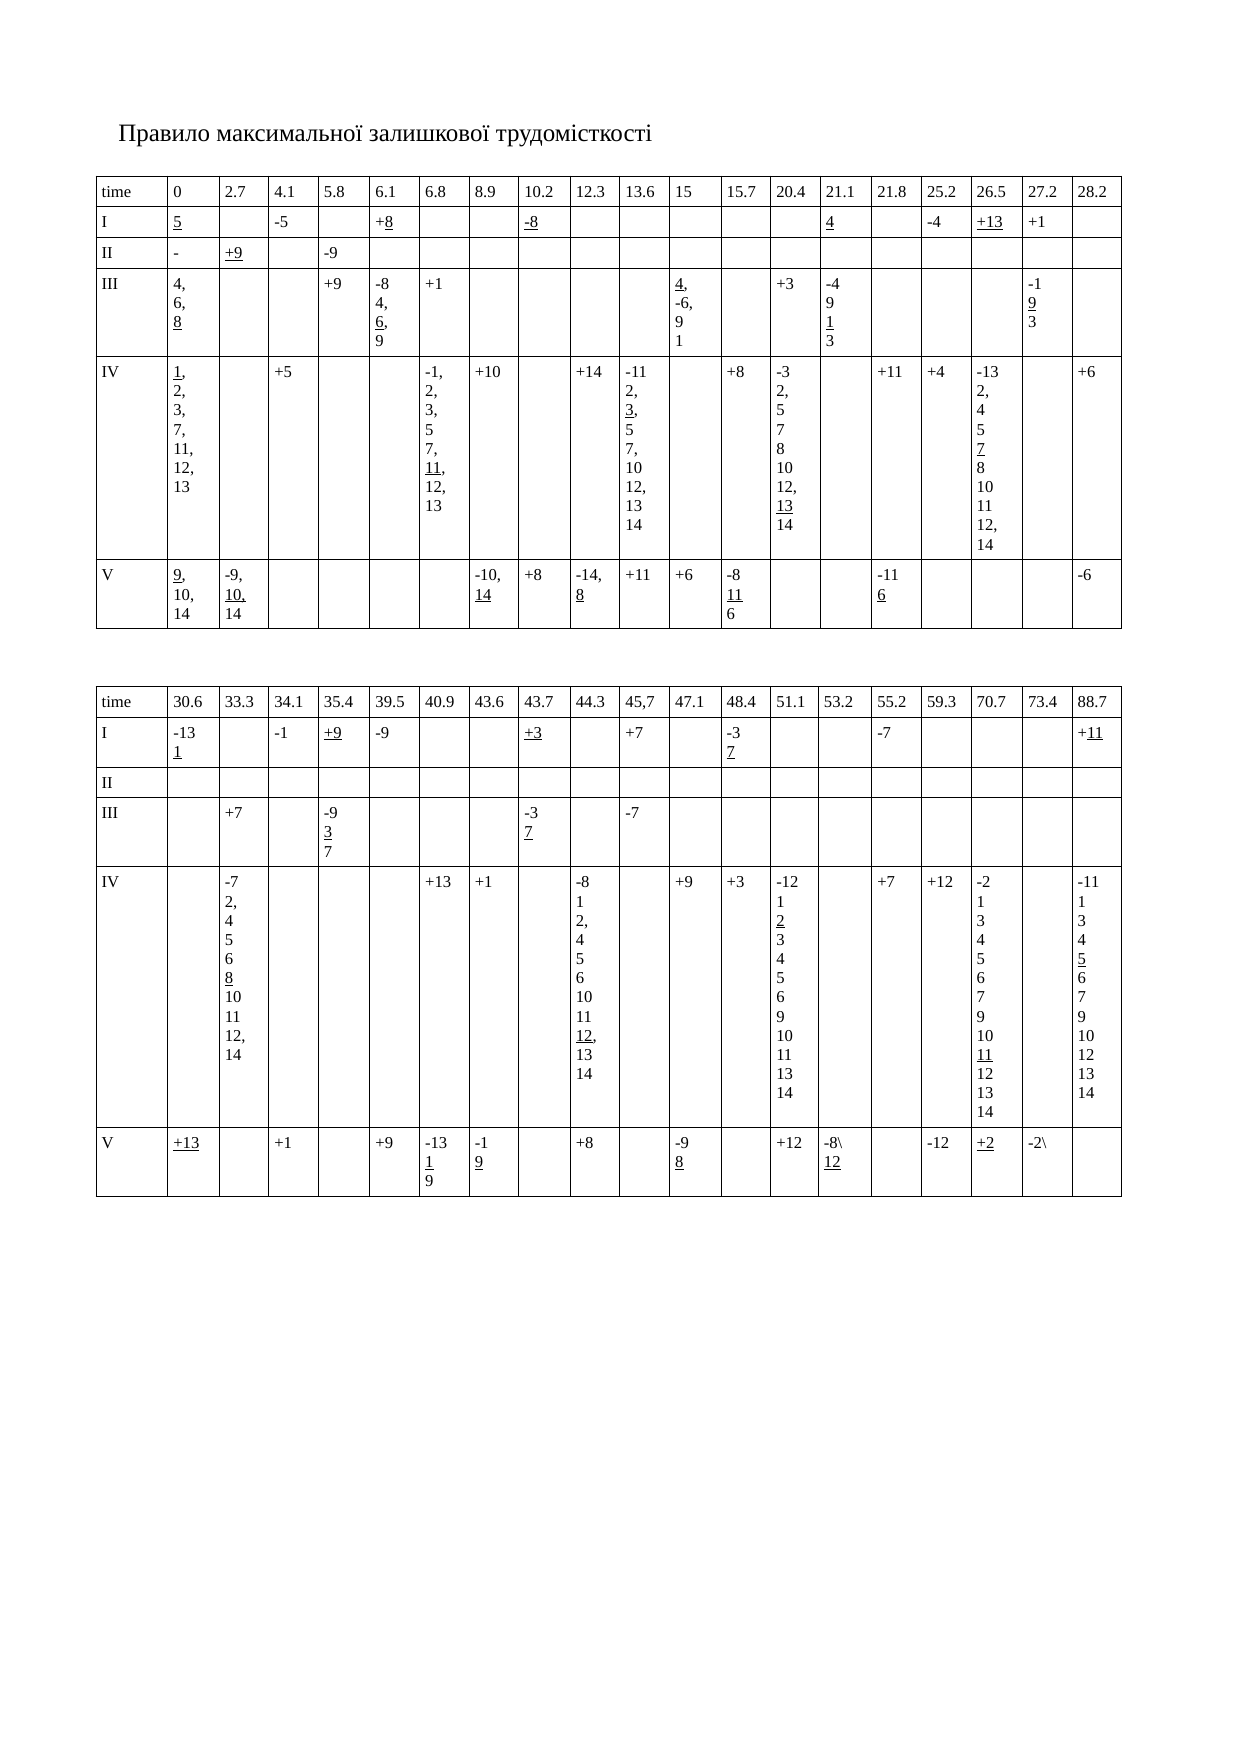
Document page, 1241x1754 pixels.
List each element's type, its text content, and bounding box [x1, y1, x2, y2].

table_cell [922, 768, 971, 797]
table_cell [220, 207, 268, 237]
table_cell -9 8 [670, 1128, 721, 1196]
table_header 55.2 [872, 687, 921, 717]
table_header 5.8 [319, 177, 369, 206]
table_cell -13 2, 4 5 7 8 10 11 12, 14 [972, 357, 1022, 559]
table_cell +13 [168, 1128, 219, 1196]
table_cell [922, 798, 971, 866]
table_cell III [97, 798, 167, 866]
table_cell [1073, 768, 1121, 797]
table_cell [519, 867, 570, 1127]
table_header 6.8 [420, 177, 469, 206]
table_header 53.2 [819, 687, 871, 717]
table_cell [220, 768, 268, 797]
table_header 6.1 [370, 177, 419, 206]
table_cell -8\ 12 [819, 1128, 871, 1196]
table_cell [420, 718, 469, 767]
table_header 30.6 [168, 687, 219, 717]
table_header 20.4 [771, 177, 820, 206]
table_cell [872, 238, 921, 268]
table_cell -14, 8 [571, 560, 619, 628]
table_cell +5 [269, 357, 318, 559]
table_cell [470, 798, 518, 866]
table_cell [972, 718, 1022, 767]
table_cell [670, 207, 721, 237]
table_cell [370, 768, 419, 797]
table_header 59.3 [922, 687, 971, 717]
table_cell +3 [722, 867, 770, 1127]
table_header 39.5 [370, 687, 419, 717]
table_cell -12 1 2 3 4 5 6 9 10 11 13 14 [771, 867, 818, 1127]
table_cell [1023, 768, 1072, 797]
table_cell [519, 768, 570, 797]
table_cell +9 [370, 1128, 419, 1196]
table_cell [220, 718, 268, 767]
table_cell -9, 10, 14 [220, 560, 268, 628]
table_cell [1023, 357, 1072, 559]
table_cell 9, 10, 14 [168, 560, 219, 628]
table_cell [519, 269, 570, 356]
table_cell [972, 269, 1022, 356]
table_cell [168, 768, 219, 797]
table_cell [771, 238, 820, 268]
table_cell [1023, 798, 1072, 866]
table_cell +11 [620, 560, 669, 628]
table_cell +8 [519, 560, 570, 628]
table_cell +1 [470, 867, 518, 1127]
table_cell [670, 718, 721, 767]
table_cell [670, 357, 721, 559]
table_header 8.9 [470, 177, 518, 206]
text Правило максимальної залишкової трудомісткості [118, 118, 1122, 147]
table_cell [319, 357, 369, 559]
table_cell +12 [922, 867, 971, 1127]
table_cell [872, 798, 921, 866]
table_header 15.7 [722, 177, 770, 206]
table_cell -10, 14 [470, 560, 518, 628]
table_cell +8 [571, 1128, 619, 1196]
table_cell [470, 238, 518, 268]
table_cell [220, 269, 268, 356]
table_header 25.2 [922, 177, 971, 206]
table_cell [670, 798, 721, 866]
table_cell [872, 207, 921, 237]
table_cell - [168, 238, 219, 268]
table_cell [470, 207, 518, 237]
table_cell [319, 768, 369, 797]
table_cell [771, 560, 820, 628]
table_cell [1073, 207, 1121, 237]
table_cell [319, 207, 369, 237]
table_header 33.3 [220, 687, 268, 717]
table_header 40.9 [420, 687, 469, 717]
table_cell [620, 207, 669, 237]
table_cell [420, 207, 469, 237]
table_header time [97, 687, 167, 717]
table_cell [722, 207, 770, 237]
table_cell -3 7 [722, 718, 770, 767]
table_cell -1 [269, 718, 318, 767]
table_cell [470, 269, 518, 356]
table_cell +10 [470, 357, 518, 559]
table_cell [420, 560, 469, 628]
table_cell -2 1 3 4 5 6 7 9 10 11 12 13 14 [972, 867, 1022, 1127]
table_cell -11 6 [872, 560, 921, 628]
table_header 43.7 [519, 687, 570, 717]
table_cell [571, 798, 619, 866]
table_cell -1 9 3 [1023, 269, 1072, 356]
table_cell [1023, 560, 1072, 628]
table_cell 1, 2, 3, 7, 11, 12, 13 [168, 357, 219, 559]
table_cell [821, 238, 871, 268]
table_cell [269, 768, 318, 797]
table_cell 4 [821, 207, 871, 237]
table_header 88.7 [1073, 687, 1121, 717]
table_cell +8 [722, 357, 770, 559]
table_cell III [97, 269, 167, 356]
table_cell [620, 768, 669, 797]
table_header 51.1 [771, 687, 818, 717]
table_cell +1 [1023, 207, 1072, 237]
table_cell -8 11 6 [722, 560, 770, 628]
table_cell [922, 560, 971, 628]
table_cell [319, 1128, 369, 1196]
table_header 48.4 [722, 687, 770, 717]
table_cell [972, 768, 1022, 797]
table_cell II [97, 768, 167, 797]
table_header 45,7 [620, 687, 669, 717]
table_cell [519, 357, 570, 559]
table_cell +14 [571, 357, 619, 559]
table_cell [972, 798, 1022, 866]
table_cell [771, 718, 818, 767]
table_cell +9 [220, 238, 268, 268]
table_cell [1073, 269, 1121, 356]
table_cell 5 [168, 207, 219, 237]
table_cell +7 [620, 718, 669, 767]
table_cell [620, 867, 669, 1127]
table_cell +12 [771, 1128, 818, 1196]
table_cell I [97, 207, 167, 237]
table_cell [269, 560, 318, 628]
table_cell +1 [420, 269, 469, 356]
table_cell -13 1 9 [420, 1128, 469, 1196]
table_cell V [97, 560, 167, 628]
table_cell IV [97, 357, 167, 559]
table_cell +11 [1073, 718, 1121, 767]
table_header 0 [168, 177, 219, 206]
table_cell [1073, 1128, 1121, 1196]
table_cell [821, 560, 871, 628]
table_cell [722, 269, 770, 356]
table_cell -6 [1073, 560, 1121, 628]
table_cell [670, 238, 721, 268]
table_cell [220, 1128, 268, 1196]
table_cell [571, 238, 619, 268]
table_cell [269, 798, 318, 866]
table_cell 4, -6, 9 1 [670, 269, 721, 356]
table_cell -9 [370, 718, 419, 767]
table_cell -8 [519, 207, 570, 237]
table_cell -12 [922, 1128, 971, 1196]
table_header 27.2 [1023, 177, 1072, 206]
table_cell [168, 867, 219, 1127]
table_cell [821, 357, 871, 559]
table_header 35.4 [319, 687, 369, 717]
table_cell [722, 238, 770, 268]
table_cell [819, 768, 871, 797]
table_cell +6 [1073, 357, 1121, 559]
table_cell -8 4, 6, 9 [370, 269, 419, 356]
table_cell -7 2, 4 5 6 8 10 11 12, 14 [220, 867, 268, 1127]
table_header 10.2 [519, 177, 570, 206]
table_cell +13 [972, 207, 1022, 237]
table_cell -1, 2, 3, 5 7, 11, 12, 13 [420, 357, 469, 559]
table_cell [1023, 867, 1072, 1127]
table_cell [420, 798, 469, 866]
table_cell -1 9 [470, 1128, 518, 1196]
table_cell +6 [670, 560, 721, 628]
table_cell 4, 6, 8 [168, 269, 219, 356]
table_cell -4 [922, 207, 971, 237]
table_cell +13 [420, 867, 469, 1127]
table_cell [1023, 718, 1072, 767]
table_cell -9 3 7 [319, 798, 369, 866]
table_cell [922, 269, 971, 356]
table_cell [470, 768, 518, 797]
table_cell [370, 560, 419, 628]
table_header 21.8 [872, 177, 921, 206]
table_cell [819, 867, 871, 1127]
table_cell [370, 798, 419, 866]
table_cell [620, 269, 669, 356]
table_header 2.7 [220, 177, 268, 206]
table_cell IV [97, 867, 167, 1127]
table_header 28.2 [1073, 177, 1121, 206]
table_cell [872, 269, 921, 356]
table_cell [819, 798, 871, 866]
table_cell -9 [319, 238, 369, 268]
table_header 43.6 [470, 687, 518, 717]
table_header 73.4 [1023, 687, 1072, 717]
table_cell +9 [319, 718, 369, 767]
table_cell I [97, 718, 167, 767]
table_cell [269, 238, 318, 268]
table_cell [872, 768, 921, 797]
table_cell [722, 768, 770, 797]
table_cell [168, 798, 219, 866]
table_cell [420, 238, 469, 268]
table_cell [972, 560, 1022, 628]
table_cell [571, 768, 619, 797]
table_cell +3 [519, 718, 570, 767]
table_cell [771, 768, 818, 797]
table_cell [670, 768, 721, 797]
table_cell [972, 238, 1022, 268]
table_cell -3 2, 5 7 8 10 12, 13 14 [771, 357, 820, 559]
table_cell [269, 867, 318, 1127]
table_cell -11 1 3 4 5 6 7 9 10 12 13 14 [1073, 867, 1121, 1127]
table_cell +9 [319, 269, 369, 356]
table_cell -2\ [1023, 1128, 1072, 1196]
table_cell [1073, 798, 1121, 866]
table_cell [1073, 238, 1121, 268]
table_header 70.7 [972, 687, 1022, 717]
table_header 44.3 [571, 687, 619, 717]
table_cell [220, 357, 268, 559]
table_cell V [97, 1128, 167, 1196]
table_cell [370, 357, 419, 559]
table_cell +11 [872, 357, 921, 559]
table_cell [519, 238, 570, 268]
table_cell [722, 1128, 770, 1196]
table_cell [571, 718, 619, 767]
table_cell [420, 768, 469, 797]
table_header 34.1 [269, 687, 318, 717]
table_cell +2 [972, 1128, 1022, 1196]
table_header 13.6 [620, 177, 669, 206]
table_cell -7 [620, 798, 669, 866]
table_cell [819, 718, 871, 767]
table_cell +7 [220, 798, 268, 866]
table_cell [620, 1128, 669, 1196]
table_cell [1023, 238, 1072, 268]
table_cell [370, 238, 419, 268]
table_cell [722, 798, 770, 866]
table_header 26.5 [972, 177, 1022, 206]
table_cell [269, 269, 318, 356]
table_cell +7 [872, 867, 921, 1127]
table_header 47.1 [670, 687, 721, 717]
table_cell [620, 238, 669, 268]
table_cell -7 [872, 718, 921, 767]
table_cell +1 [269, 1128, 318, 1196]
table_cell +3 [771, 269, 820, 356]
table_cell -4 9 1 3 [821, 269, 871, 356]
table_cell [370, 867, 419, 1127]
table_cell [571, 269, 619, 356]
table_cell +4 [922, 357, 971, 559]
table_cell [771, 798, 818, 866]
table_header 4.1 [269, 177, 318, 206]
table_cell [872, 1128, 921, 1196]
table_header 15 [670, 177, 721, 206]
table_cell [470, 718, 518, 767]
table_cell -5 [269, 207, 318, 237]
table_cell [519, 1128, 570, 1196]
table_header 12.3 [571, 177, 619, 206]
table_cell [319, 867, 369, 1127]
table_cell +8 [370, 207, 419, 237]
table_cell -3 7 [519, 798, 570, 866]
table_cell [922, 718, 971, 767]
table_cell [571, 207, 619, 237]
table_cell -11 2, 3, 5 7, 10 12, 13 14 [620, 357, 669, 559]
table_cell [319, 560, 369, 628]
table_cell -13 1 [168, 718, 219, 767]
table_cell [771, 207, 820, 237]
table_cell -8 1 2, 4 5 6 10 11 12, 13 14 [571, 867, 619, 1127]
table_cell II [97, 238, 167, 268]
table_cell [922, 238, 971, 268]
table_cell +9 [670, 867, 721, 1127]
table_header time [97, 177, 167, 206]
table_header 21.1 [821, 177, 871, 206]
